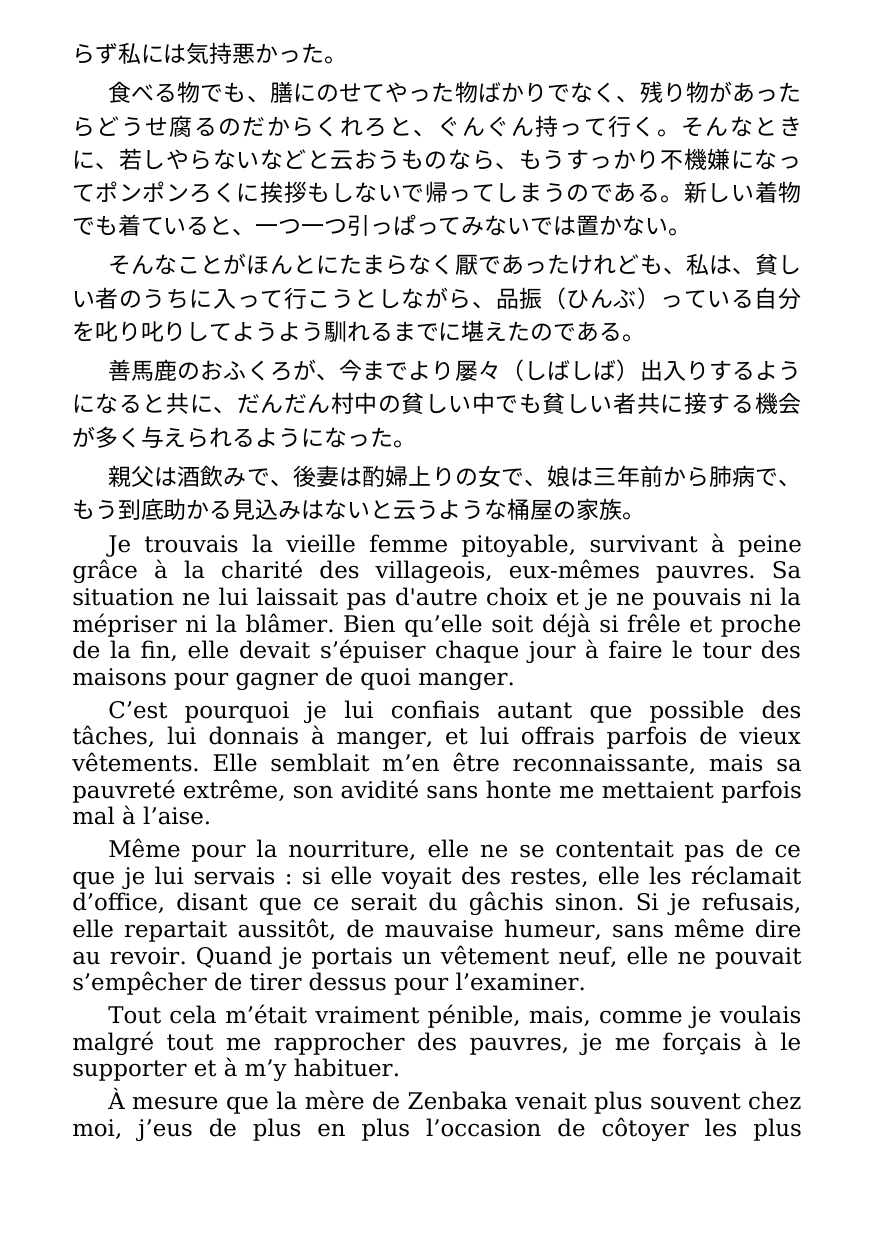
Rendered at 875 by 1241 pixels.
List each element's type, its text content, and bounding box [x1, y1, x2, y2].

text Même pour la nourriture, elle ne se contentait pas de ce que je lui servais : si elle voyait des restes, elle les réclamait d’office, disant que ce serait du gâchis sinon. Si je refusais, elle repartait aussitôt, de mauvaise humeur, sans même dire au revoir. Quand je portais un vêtement neuf, elle ne pouvait s’empêcher de tirer dessus pour l’examiner. [72, 836, 802, 996]
text そんなことがほんとにたまらなく厭であったけれども、私は、貧しい者のうちに入って行こうとしながら、品振（ひんぶ）っている自分を叱り叱りしてようよう馴れるまでに堪えたのである。 [72, 247, 802, 347]
text 善馬鹿のおふくろが、今までより屡々（しばしば）出入りするようになると共に、だんだん村中の貧しい中でも貧しい者共に接する機会が多く与えられるようになった。 [72, 353, 802, 453]
text Tout cela m’était vraiment pénible, mais, comme je voulais malgré tout me rapprocher des pauvres, je me forçais à le supporter et à m’y habituer. [72, 1002, 802, 1082]
text らず私には気持悪かった。 [72, 36, 802, 69]
text À mesure que la mère de Zenbaka venait plus souvent chez moi, j’eus de plus en plus l’occasion de côtoyer les plus [72, 1088, 802, 1141]
text 食べる物でも、膳にのせてやった物ばかりでなく、残り物があったらどうせ腐るのだからくれろと、ぐんぐん持って行く。そんなときに、若しやらないなどと云おうものなら、もうすっかり不機嫌になってポンポンろくに挨拶もしないで帰ってしまうのである。新しい着物でも着ていると、一つ一つ引っぱってみないでは置かない。 [72, 75, 802, 241]
text C’est pourquoi je lui confiais autant que possible des tâches, lui donnais à manger, et lui offrais parfois de vieux vêtements. Elle semblait m’en être reconnaissante, mais sa pauvreté extrême, son avidité sans honte me mettaient parfois mal à l’aise. [72, 697, 802, 830]
text Je trouvais la vieille femme pitoyable, survivant à peine grâce à la charité des villageois, eux-mêmes pauvres. Sa situation ne lui laissait pas d'autre choix et je ne pouvais ni la mépriser ni la blâmer. Bien qu’elle soit déjà si frêle et proche de la fin, elle devait s’épuiser chaque jour à faire le tour des maisons pour gagner de quoi manger. [72, 531, 802, 691]
text 親父は酒飲みで、後妻は酌婦上りの女で、娘は三年前から肺病で、もう到底助かる見込みはないと云うような桶屋の家族。 [72, 458, 802, 525]
